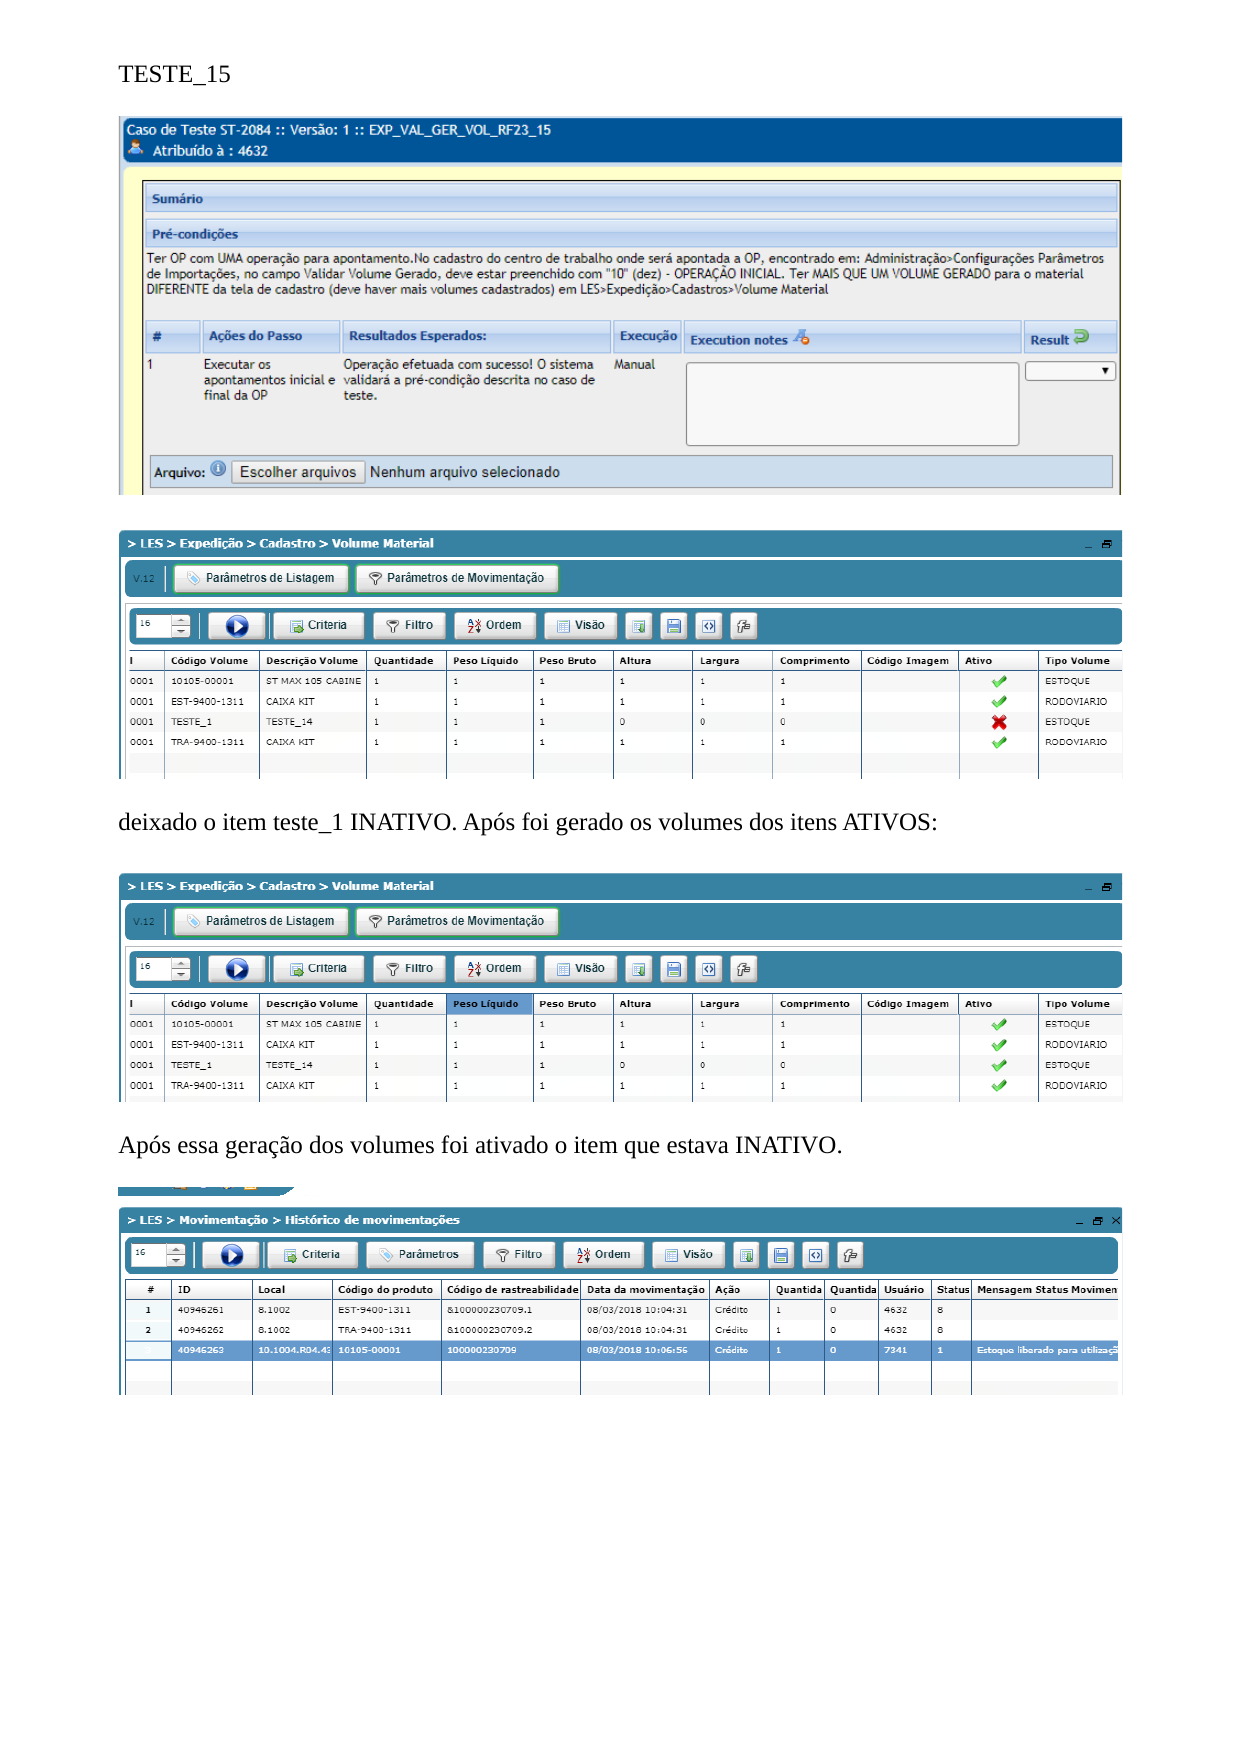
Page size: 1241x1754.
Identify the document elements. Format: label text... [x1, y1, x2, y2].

picture [118, 864, 1123, 1102]
text TESTE_15 [118, 59, 1122, 88]
text deixado o item teste_1 INATIVO. Após foi gerado os volumes dos itens ATIVOS: [118, 807, 1122, 836]
picture [118, 523, 1123, 779]
picture [118, 1187, 1123, 1395]
text Após essa geração dos volumes foi ativado o item que estava INATIVO. [118, 1130, 1122, 1159]
